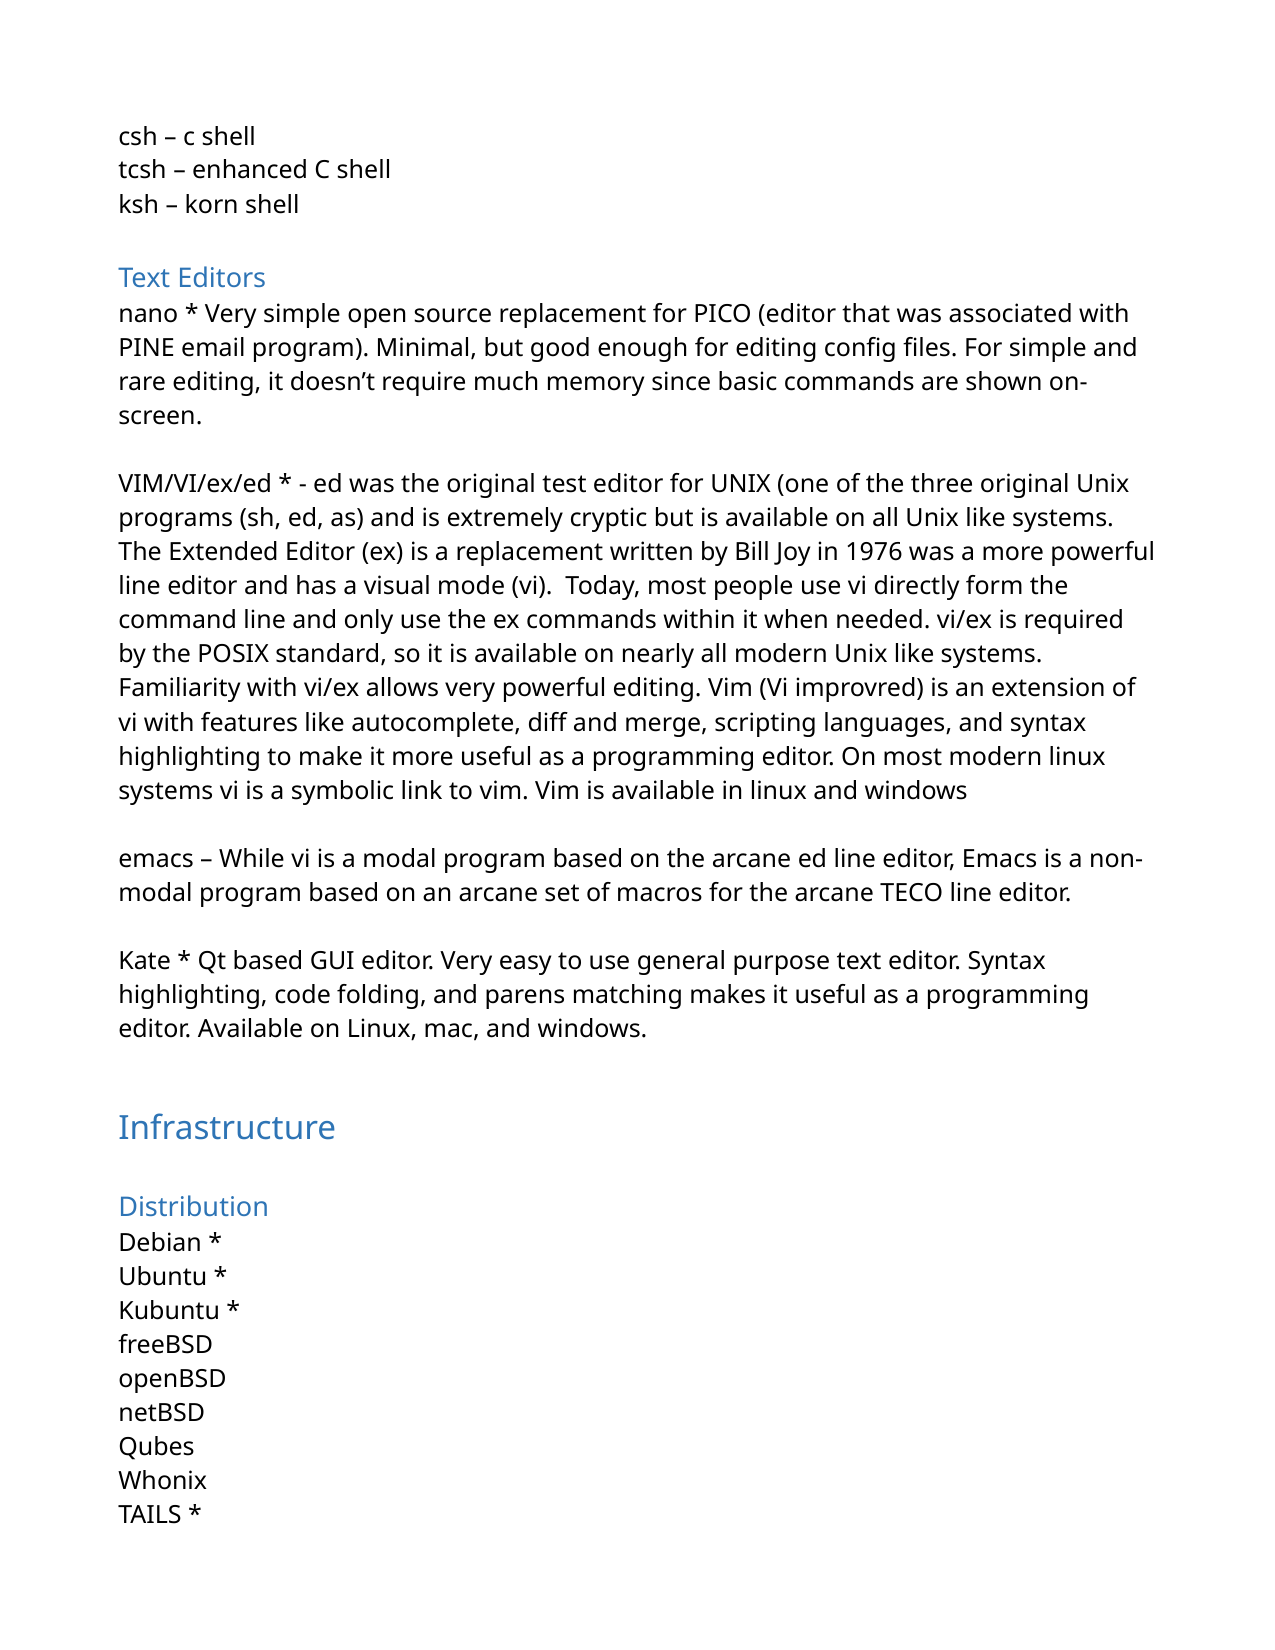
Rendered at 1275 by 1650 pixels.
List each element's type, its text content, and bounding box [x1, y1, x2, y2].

text Ubuntu * [118, 1258, 1157, 1292]
text netBSD [118, 1395, 1157, 1429]
text csh – c shell [118, 118, 1157, 152]
text ksh – korn shell [118, 186, 1157, 220]
text Whonix [118, 1463, 1157, 1497]
text openBSD [118, 1361, 1157, 1395]
text tcsh – enhanced C shell [118, 152, 1157, 186]
text VIM/VI/ex/ed * - ed was the original test editor for UNIX (one of the three original Unix programs (sh, ed, as) and is extremely cryptic but is available on all Unix like systems. The Extended Editor (ex) is a replacement written by Bill Joy in 1976 was a more powerful line editor and has a visual mode (vi). Today, most people use vi directly form the command line and only use the ex commands within it when needed. vi/ex is required by the POSIX standard, so it is available on nearly all modern Unix like systems. Familiarity with vi/ex allows very powerful editing. Vim (Vi improvred) is an extension of vi with features like autocomplete, diff and merge, scripting languages, and syntax highlighting to make it more useful as a programming editor. On most modern linux systems vi is a symbolic link to vim. Vim is available in linux and windows [118, 466, 1157, 806]
text Kate * Qt based GUI editor. Very easy to use general purpose text editor. Syntax highlighting, code folding, and parens matching makes it useful as a programming editor. Available on Linux, mac, and windows. [118, 943, 1157, 1045]
text nano * Very simple open source replacement for PICO (editor that was associated with PINE email program). Minimal, but good enough for editing config files. For simple and rare editing, it doesn’t require much memory since basic commands are shown on-screen. [118, 295, 1157, 432]
text Debian * [118, 1224, 1157, 1258]
text Qubes [118, 1429, 1157, 1463]
text Kubuntu * [118, 1292, 1157, 1327]
subtitle Infrastructure [118, 1104, 1157, 1149]
text freeBSD [118, 1327, 1157, 1361]
subtitle Distribution [118, 1187, 1157, 1224]
subtitle Text Editors [118, 258, 1157, 295]
text emacs – While vi is a modal program based on the arcane ed line editor, Emacs is a non-modal program based on an arcane set of macros for the arcane TECO line editor. [118, 840, 1157, 908]
text TAILS * [118, 1497, 1157, 1531]
